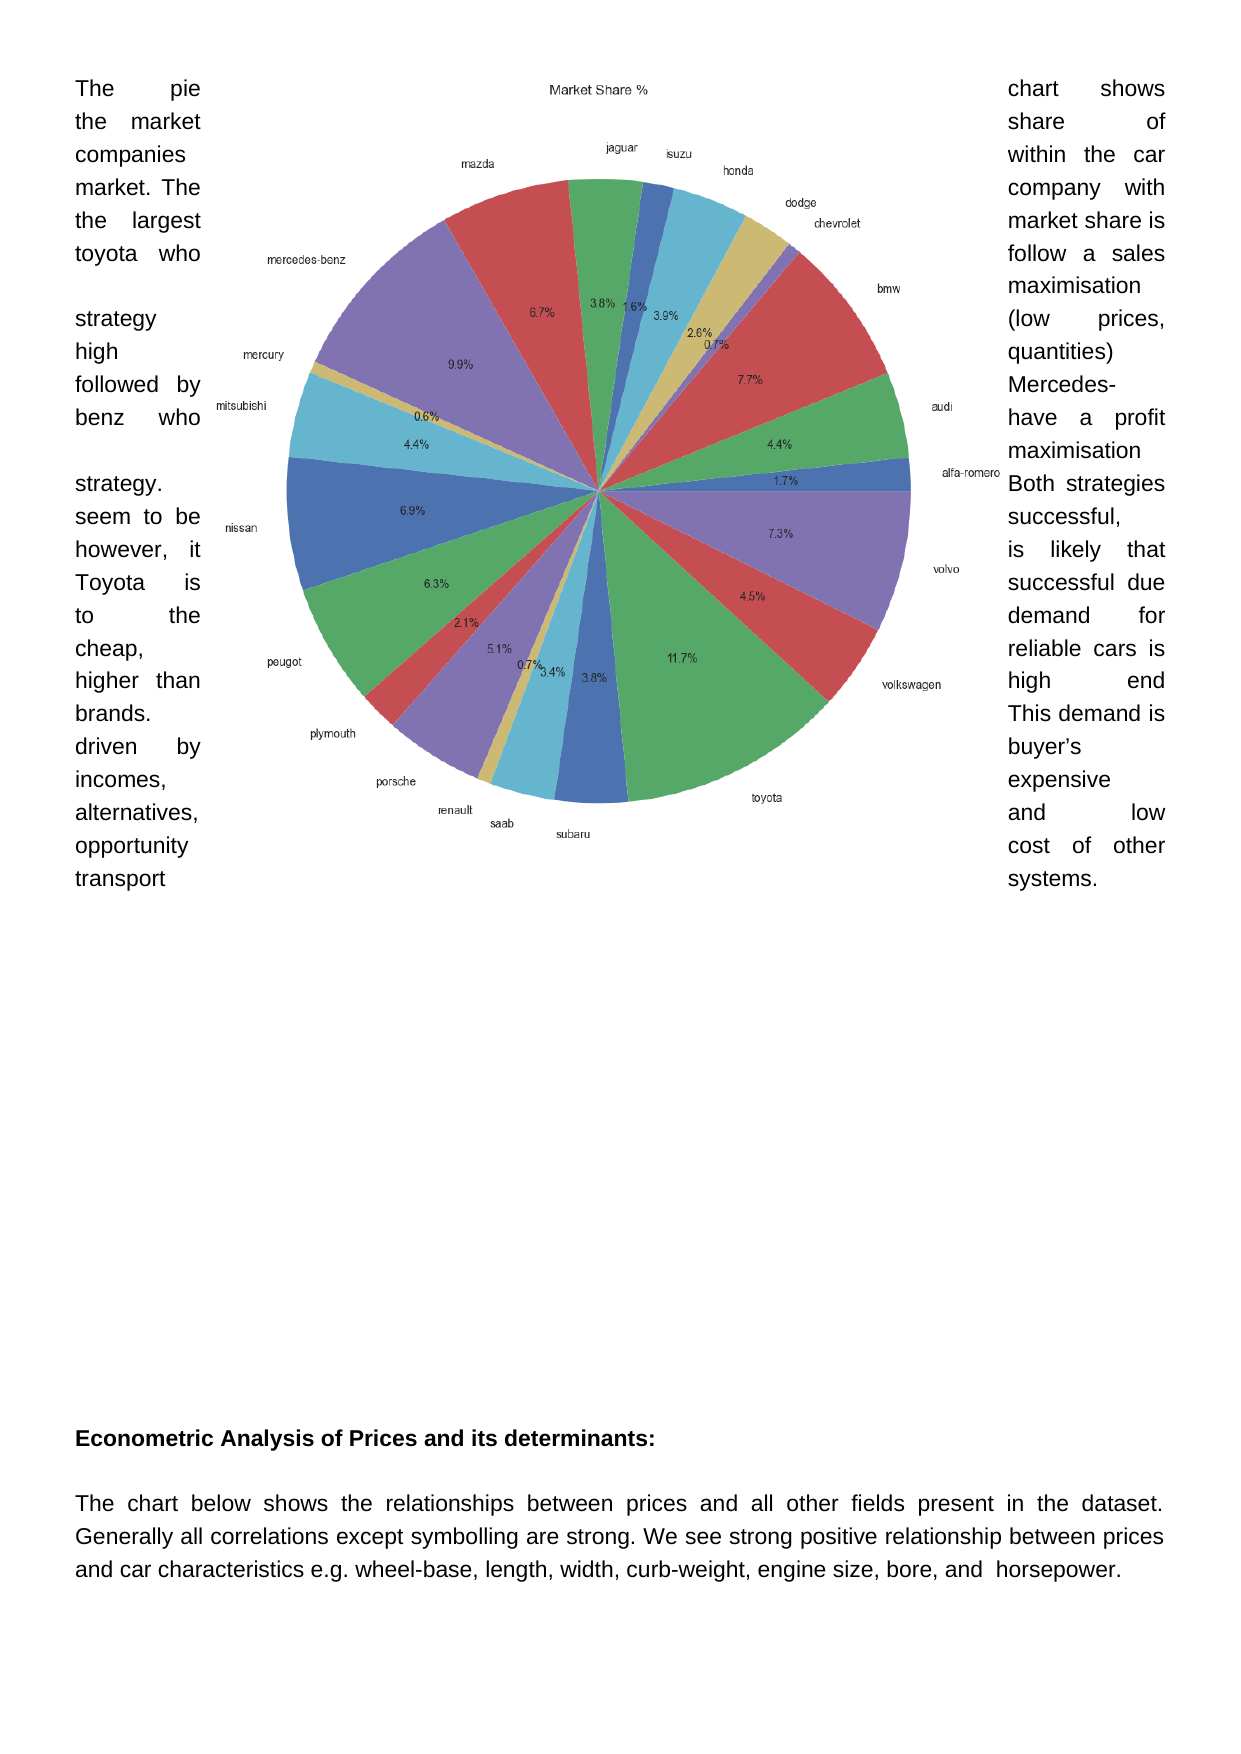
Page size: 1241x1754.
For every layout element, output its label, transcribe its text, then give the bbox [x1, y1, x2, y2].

text Econometric Analysis of Prices and its determinants: [75, 1424, 1165, 1451]
text The pie chart shows the market share of companies within the car market. The company with the largest market share is toyota who follow a sales maximisation strategy (low prices, high quantities) followed by Mercedes-benz who have a profit maximisation strategy. Both strategies seem to be successful, however, it is likely that Toyota is successful due to the demand for cheap, reliable cars is higher than high end brands. This demand is driven by buyer’s incomes, expensive alternatives, and low opportunity cost of other transport systems. [75, 75, 1165, 891]
text The chart below shows the relationships between prices and all other fields present in the dataset. Generally all correlations except symbolling are strong. We see strong positive relationship between prices and car characteristics e.g. wheel-base, length, width, curb-weight, engine size, bore, and horsepower. [75, 1490, 1165, 1583]
